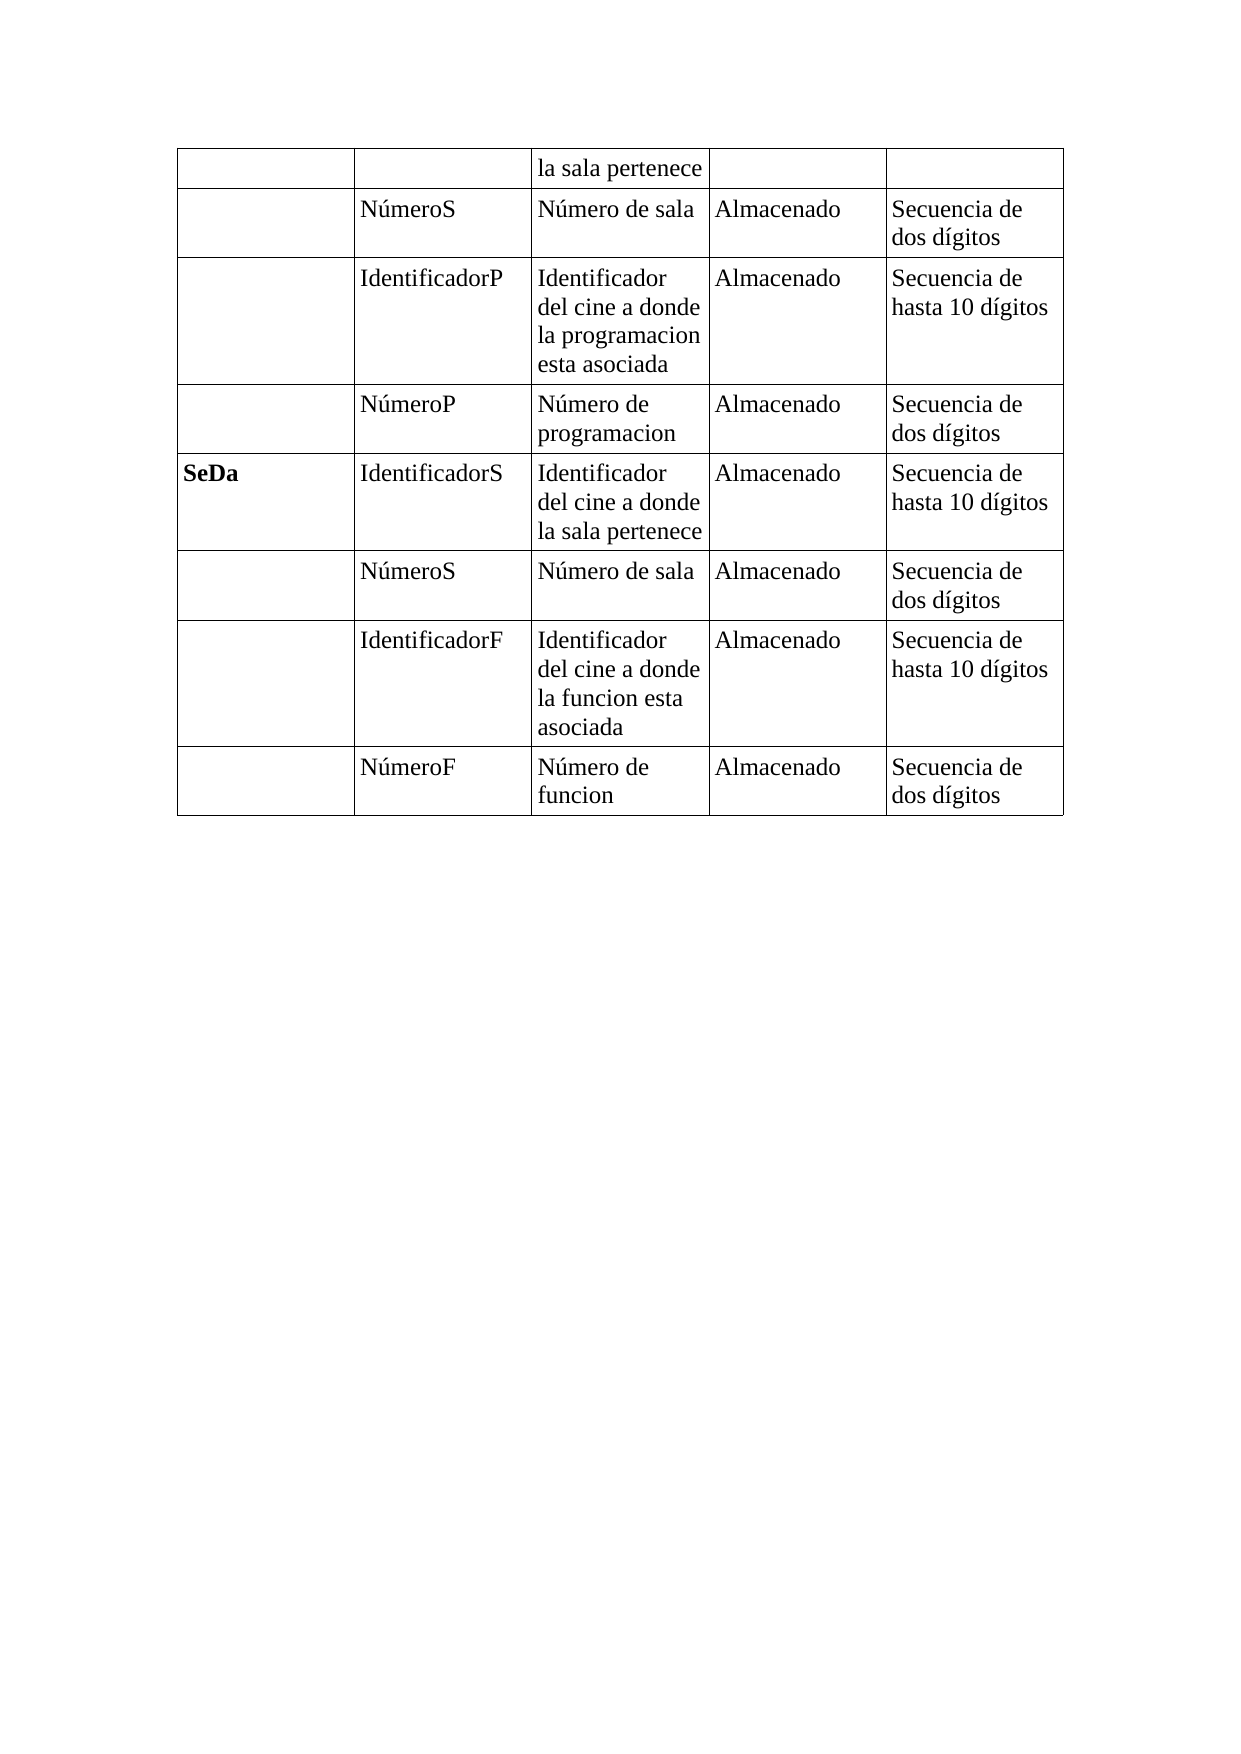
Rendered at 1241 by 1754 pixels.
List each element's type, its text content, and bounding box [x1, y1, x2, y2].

table_cell [178, 621, 354, 746]
table_cell Almacenado [710, 454, 886, 550]
table_cell Número de funcion [532, 747, 709, 815]
table_cell Secuencia de hasta 10 dígitos [887, 258, 1063, 383]
table_cell [178, 149, 354, 188]
table_cell Identificador del cine a donde la funcion esta asociada [532, 621, 709, 746]
table_cell Secuencia de dos dígitos [887, 747, 1063, 815]
table_cell Secuencia de hasta 10 dígitos [887, 621, 1063, 746]
table_cell Secuencia de dos dígitos [887, 551, 1063, 619]
table_cell Almacenado [710, 551, 886, 619]
table_cell Número de programacion [532, 385, 709, 453]
table_cell Almacenado [710, 747, 886, 815]
table_cell IdentificadorP [355, 258, 531, 383]
table_cell [178, 747, 354, 815]
table_cell Número de sala [532, 551, 709, 619]
table_cell Número de sala [532, 189, 709, 257]
table_cell Secuencia de dos dígitos [887, 189, 1063, 257]
table_cell NúmeroP [355, 385, 531, 453]
table_cell [178, 189, 354, 257]
table_cell NúmeroS [355, 551, 531, 619]
table_cell [178, 385, 354, 453]
table_cell la sala pertenece [532, 149, 709, 188]
table_cell [887, 149, 1063, 188]
table_cell Almacenado [710, 621, 886, 746]
table_cell Almacenado [710, 258, 886, 383]
table_cell Identificador del cine a donde la sala pertenece [532, 454, 709, 550]
table_cell [178, 258, 354, 383]
table_cell Secuencia de dos dígitos [887, 385, 1063, 453]
table_cell Almacenado [710, 189, 886, 257]
table_cell Almacenado [710, 385, 886, 453]
table_cell IdentificadorF [355, 621, 531, 746]
table_cell [178, 551, 354, 619]
table_cell IdentificadorS [355, 454, 531, 550]
table_cell Identificador del cine a donde la programacion esta asociada [532, 258, 709, 383]
table_cell NúmeroF [355, 747, 531, 815]
table_cell [355, 149, 531, 188]
table_cell [710, 149, 886, 188]
table_cell Secuencia de hasta 10 dígitos [887, 454, 1063, 550]
table_cell NúmeroS [355, 189, 531, 257]
table_cell SeDa [178, 454, 354, 550]
